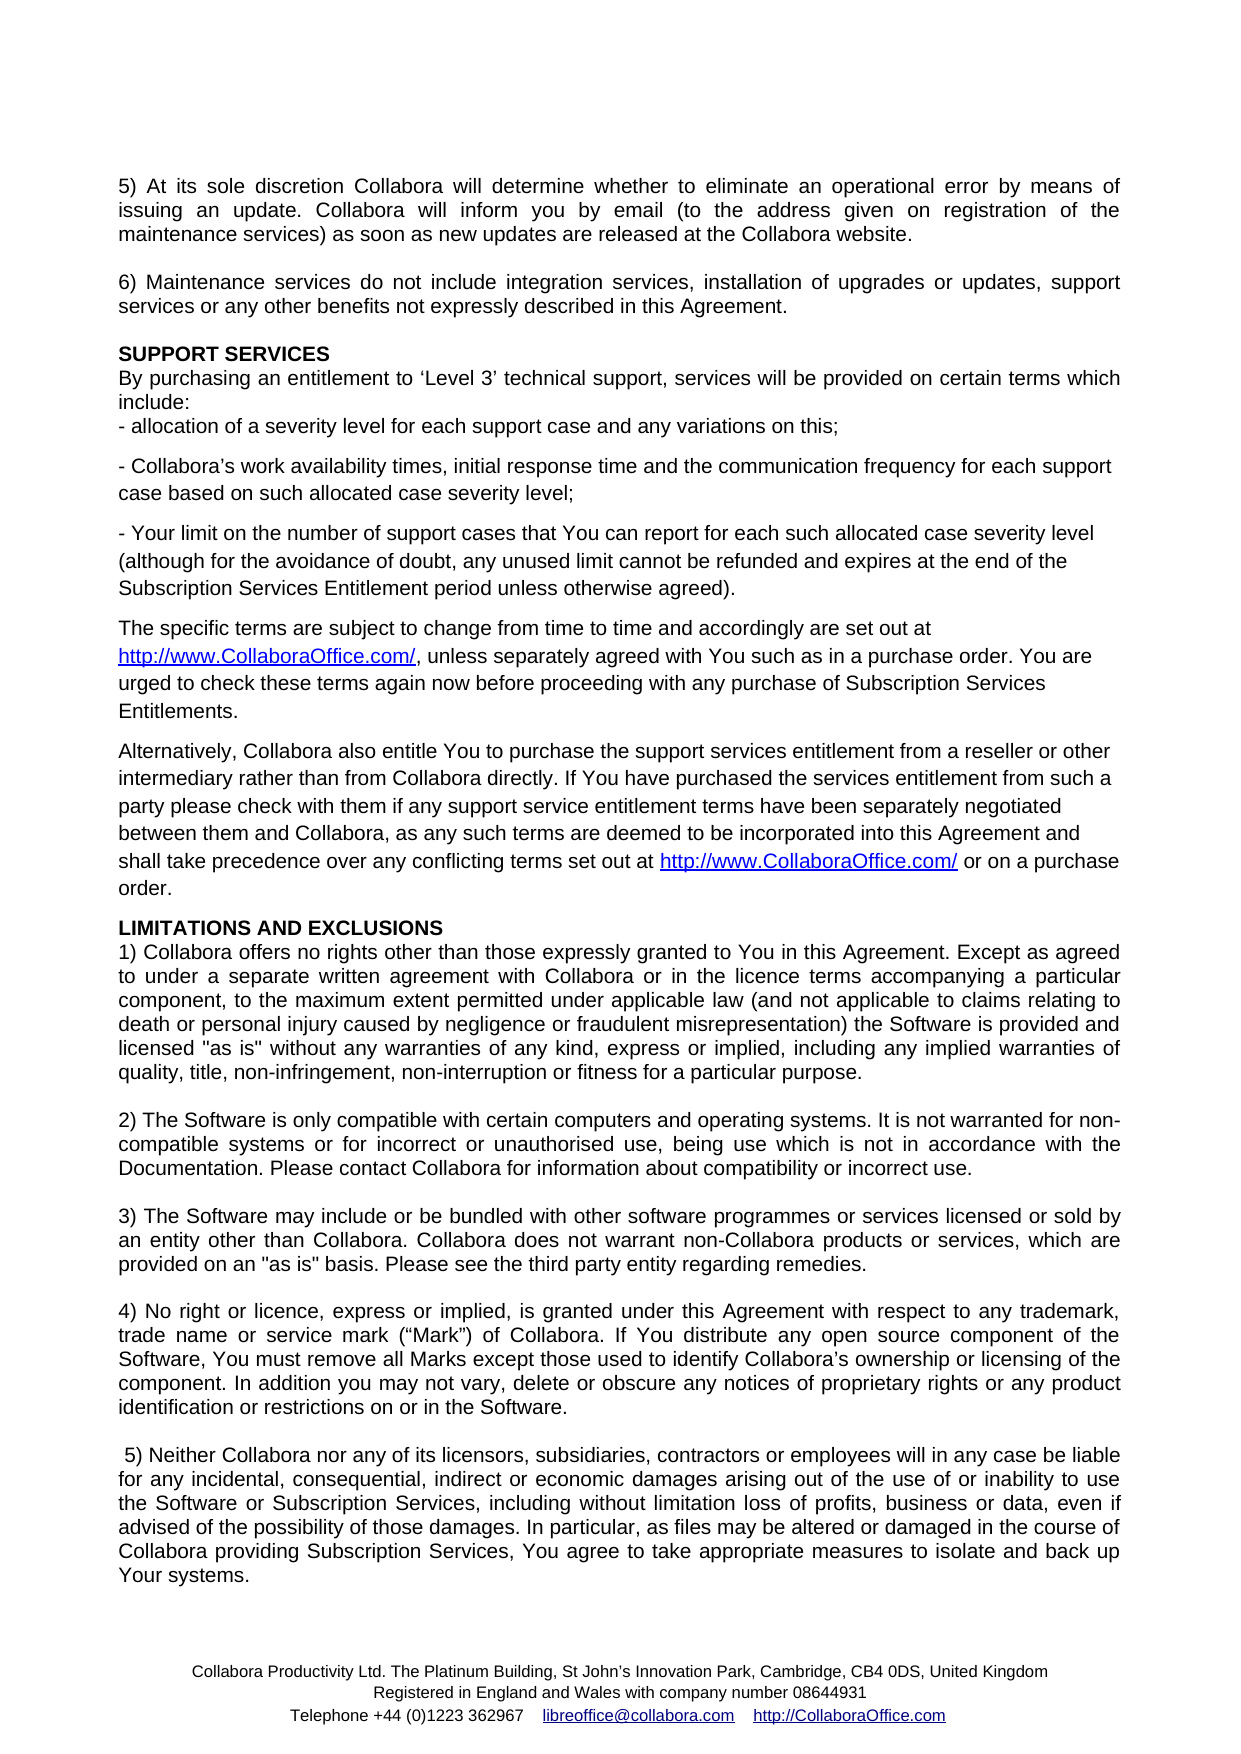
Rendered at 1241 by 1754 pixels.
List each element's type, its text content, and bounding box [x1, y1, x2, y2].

text Alternatively, Collabora also entitle You to purchase the support services entitlement from a reseller or other intermediary rather than from Collabora directly. If You have purchased the services entitlement from such a party please check with them if any support service entitlement terms have been separately negotiated between them and Collabora, as any such terms are deemed to be incorporated into this Agreement and shall take precedence over any conflicting terms set out at http://www.CollaboraOffice.com/ or on a purchase order. [118, 738, 1122, 900]
text SUPPORT SERVICES [118, 342, 1122, 366]
text 3) The Software may include or be bundled with other software programmes or services licensed or sold by an entity other than Collabora. Collabora does not warrant non-Collabora products or services, which are provided on an "as is" basis. Please see the third party entity regarding remedies. [118, 1203, 1122, 1275]
text 5) At its sole discretion Collabora will determine whether to eliminate an operational error by means of issuing an update. Collabora will inform you by email (to the address given on registration of the maintenance services) as soon as new updates are released at the Collabora website. [118, 174, 1122, 246]
text - allocation of a severity level for each support case and any variations on this; [118, 413, 1122, 437]
text The specific terms are subject to change from time to time and accordingly are set out at http://www.CollaboraOffice.com/, unless separately agreed with You such as in a purchase order. You are urged to check these terms again now before proceeding with any purchase of Subscription Services Entitlements. [118, 616, 1122, 722]
text By purchasing an entitlement to ‘Level 3’ technical support, services will be provided on certain terms which include: [118, 366, 1122, 413]
text 6) Maintenance services do not include integration services, installation of upgrades or updates, support services or any other benefits not expressly described in this Agreement. [118, 270, 1122, 318]
text 2) The Software is only compatible with certain computers and operating systems. It is not warranted for non-compatible systems or for incorrect or unauthorised use, being use which is not in accordance with the Documentation. Please contact Collabora for information about compatibility or incorrect use. [118, 1108, 1122, 1179]
text 1) Collabora offers no rights other than those expressly granted to You in this Agreement. Except as agreed to under a separate written agreement with Collabora or in the licence terms accompanying a particular component, to the maximum extent permitted under applicable law (and not applicable to claims relating to death or personal injury caused by negligence or fraudulent misrepresentation) the Software is provided and licensed "as is" without any warranties of any kind, express or implied, including any implied warranties of quality, title, non-infringement, non-interruption or fitness for a particular purpose. [118, 940, 1122, 1084]
text - Your limit on the number of support cases that You can report for each such allocated case severity level (although for the avoidance of doubt, any unused limit cannot be refunded and expires at the end of the Subscription Services Entitlement period unless otherwise agreed). [118, 521, 1122, 600]
text 5) Neither Collabora nor any of its licensors, subsidiaries, contractors or employees will in any case be liable for any incidental, consequential, indirect or economic damages arising out of the use of or inability to use the Software or Subscription Services, including without limitation loss of profits, business or data, even if advised of the possibility of those damages. In particular, as files may be altered or damaged in the course of Collabora providing Subscription Services, You agree to take appropriate measures to isolate and back up Your systems. [118, 1443, 1122, 1587]
text - Collabora’s work availability times, initial response time and the communication frequency for each support case based on such allocated case severity level; [118, 453, 1122, 505]
text 4) No right or licence, express or implied, is granted under this Agreement with respect to any trademark, trade name or service mark (“Mark”) of Collabora. If You distribute any open source component of the Software, You must remove all Marks except those used to identify Collabora’s ownership or licensing of the component. In addition you may not vary, delete or obscure any notices of proprietary rights or any product identification or restrictions on or in the Software. [118, 1299, 1122, 1419]
text LIMITATIONS AND EXCLUSIONS [118, 916, 1122, 940]
